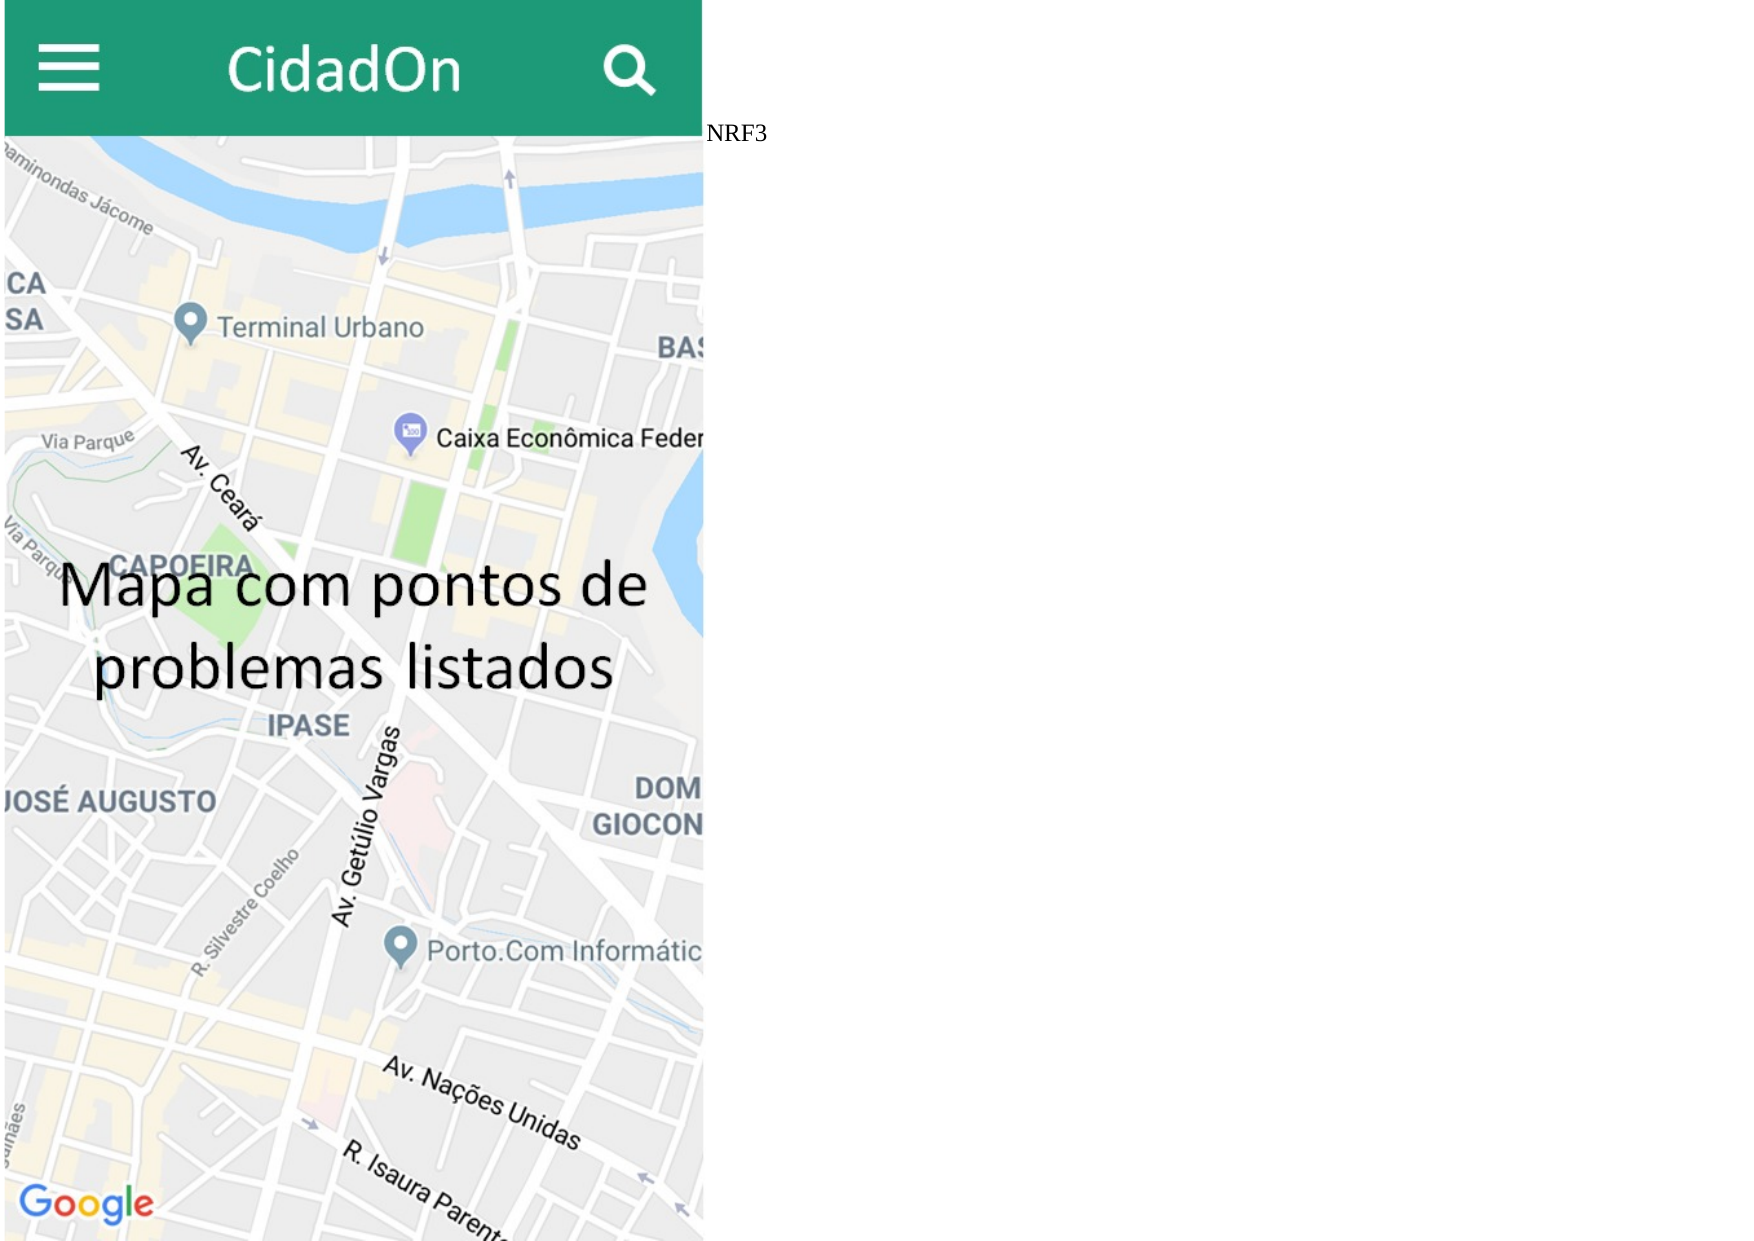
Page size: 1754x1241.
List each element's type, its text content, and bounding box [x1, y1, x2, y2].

picture [4, 0, 706, 1241]
text NRF3 [706, 118, 1636, 147]
